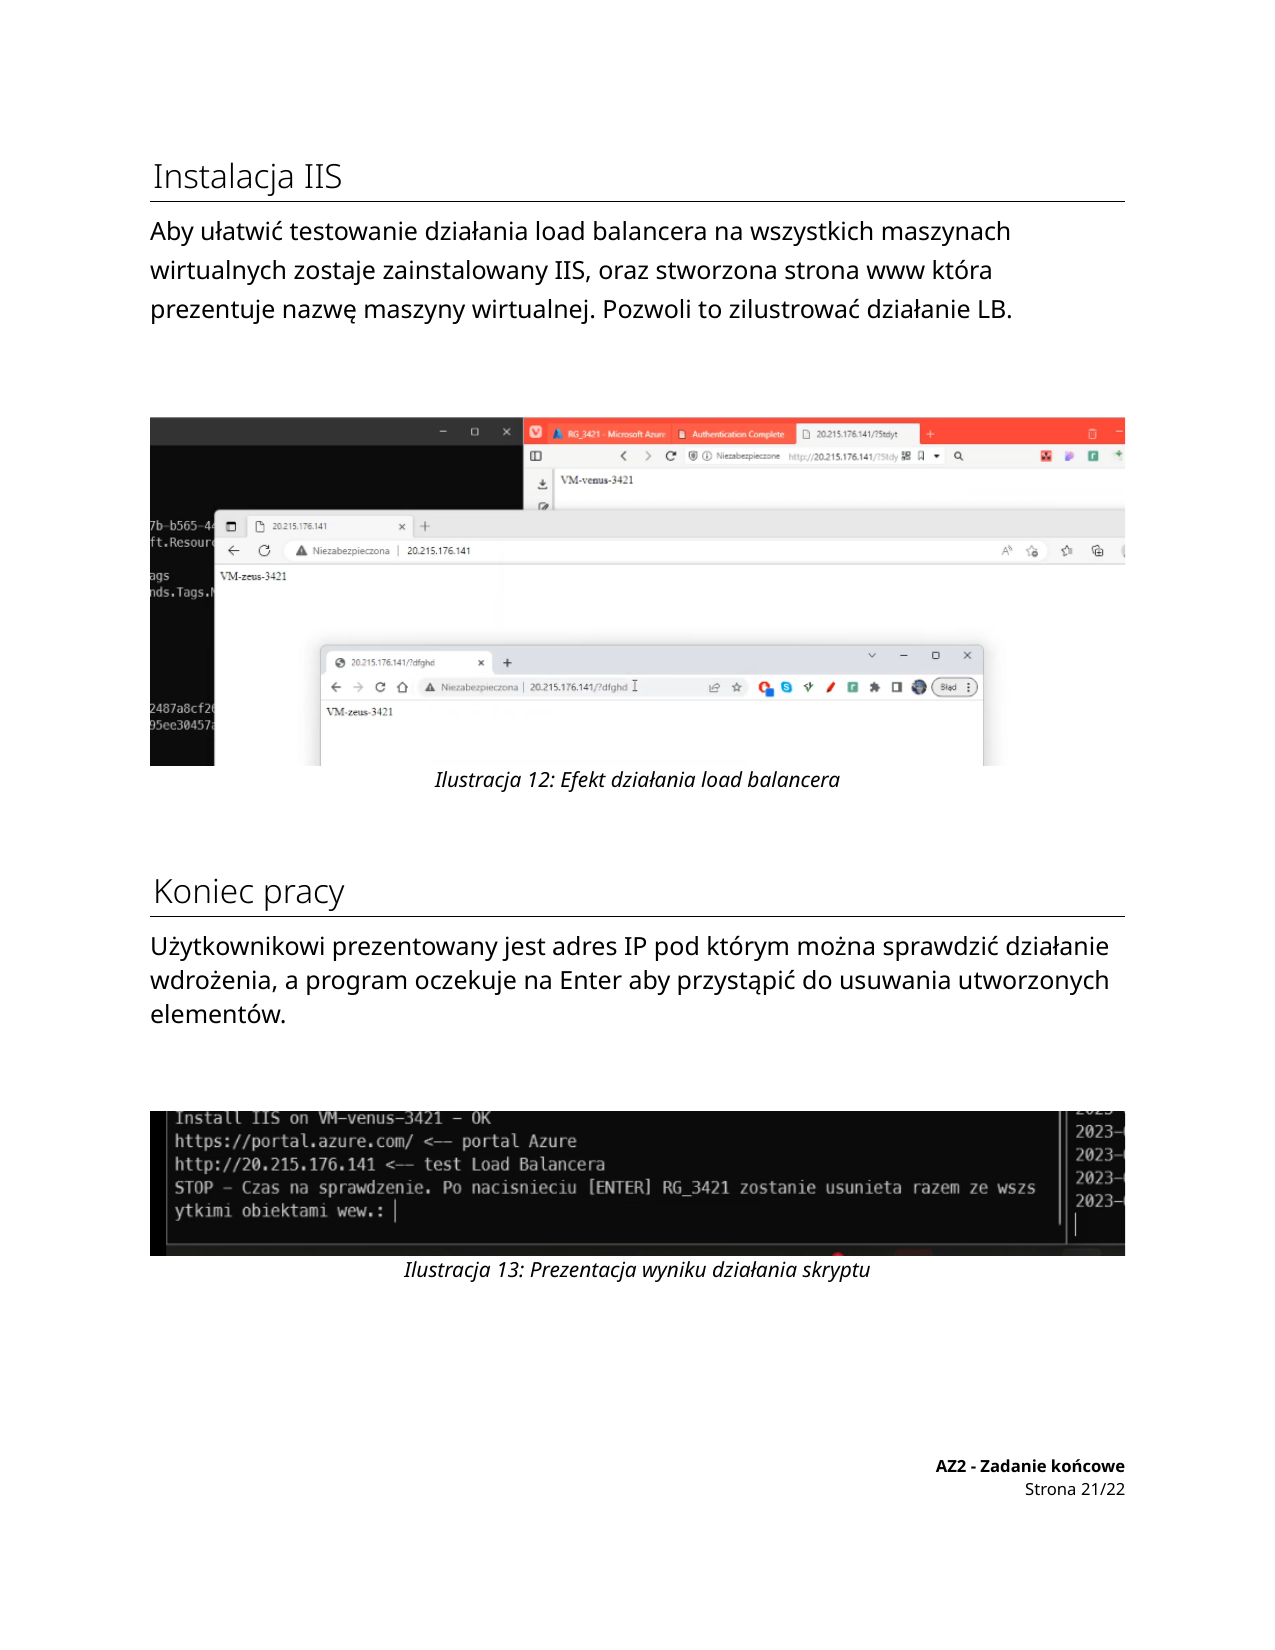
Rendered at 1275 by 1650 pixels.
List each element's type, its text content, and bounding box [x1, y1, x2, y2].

text Ilustracja 13: Prezentacja wyniku działania skryptu [150, 1256, 1125, 1283]
picture [150, 1111, 1125, 1256]
subtitle Koniec pracy [150, 865, 1125, 916]
text Użytkownikowi prezentowany jest adres IP pod którym można sprawdzić działanie wdrożenia, a program oczekuje na Enter aby przystąpić do usuwania utworzonych elementów. [150, 929, 1125, 1031]
subtitle Instalacja IIS [150, 150, 1125, 201]
text Ilustracja 12: Efekt działania load balancera [150, 766, 1125, 793]
text Aby ułatwić testowanie działania load balancera na wszystkich maszynach wirtualnych zostaje zainstalowany IIS, oraz stworzona strona www która prezentuje nazwę maszyny wirtualnej. Pozwoli to zilustrować działanie LB. [150, 214, 1125, 326]
picture [150, 412, 1125, 766]
